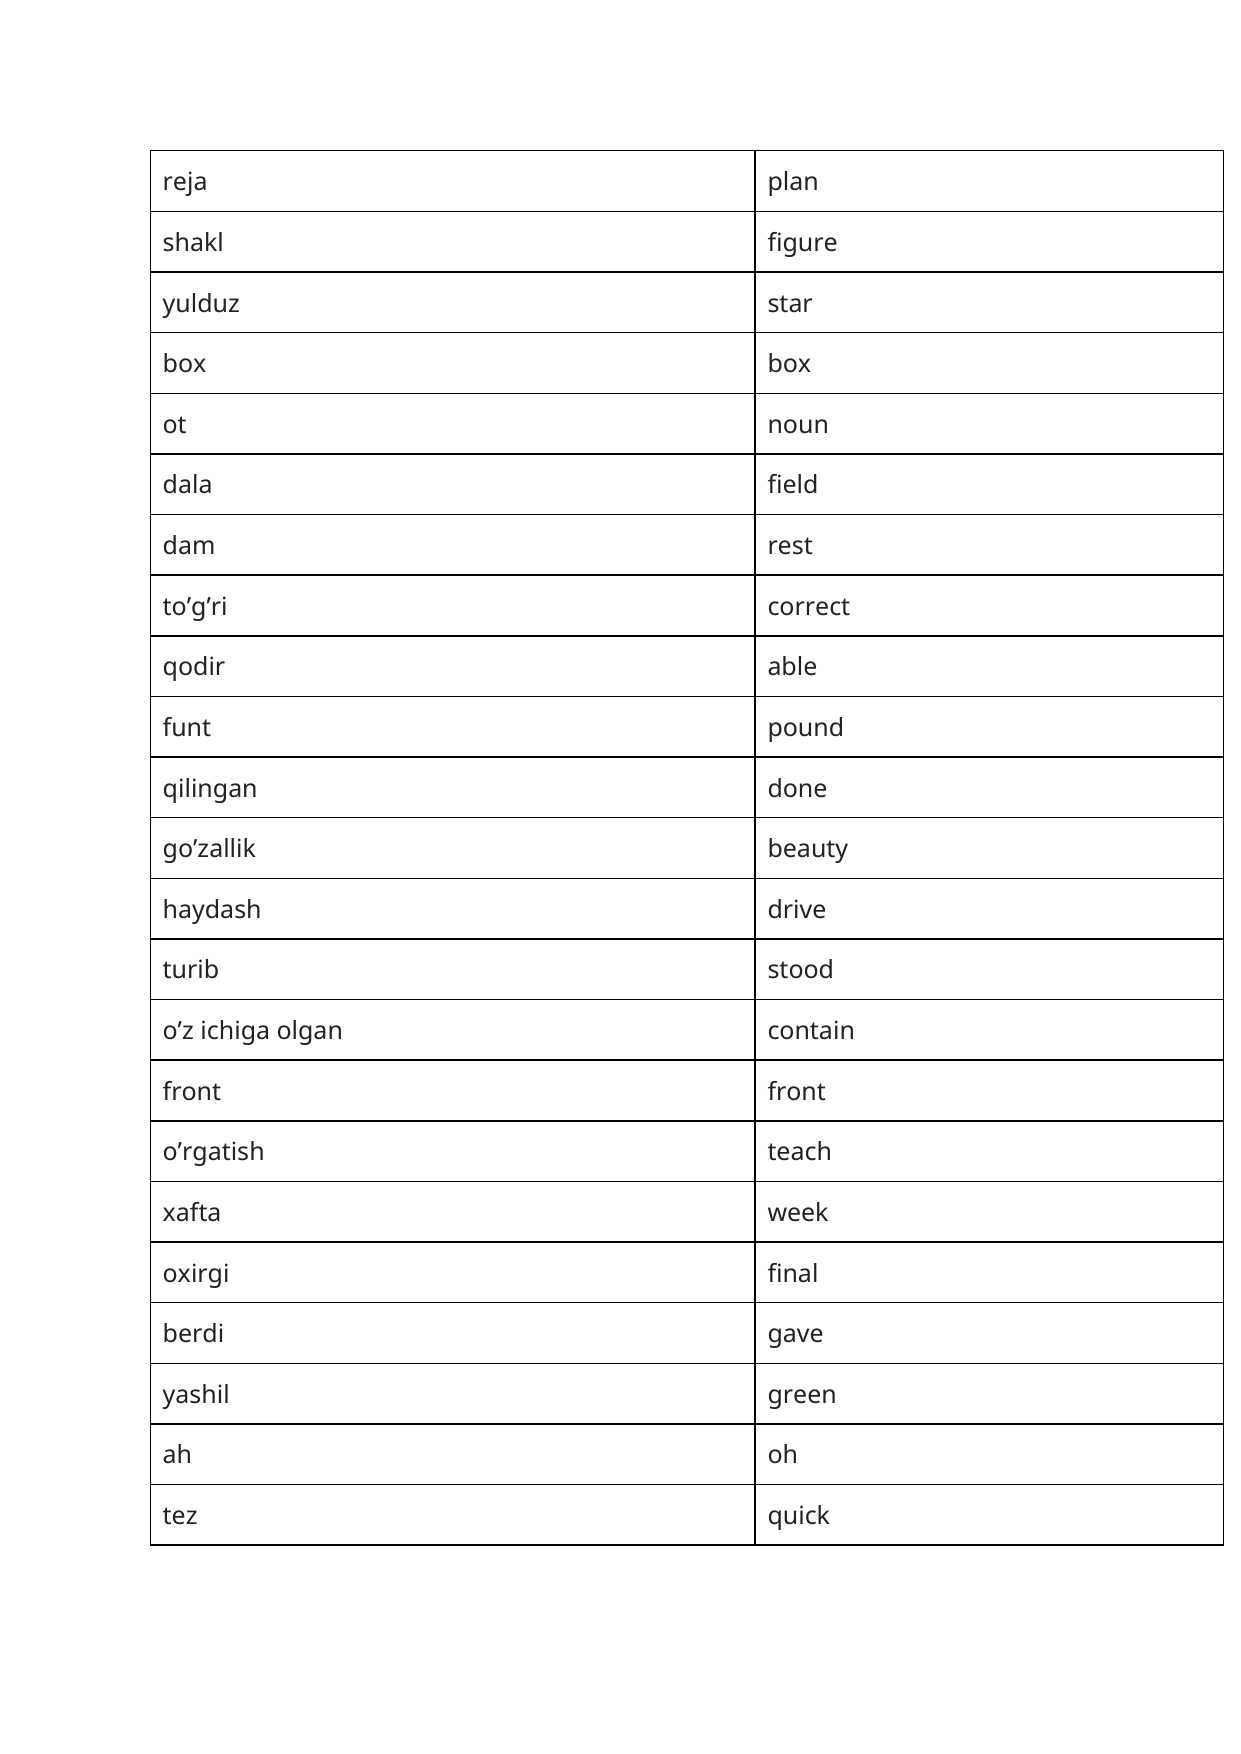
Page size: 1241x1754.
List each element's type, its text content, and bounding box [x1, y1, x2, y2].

table_cell box [151, 333, 754, 392]
table_cell yashil [151, 1364, 754, 1423]
table_cell funt [151, 697, 754, 756]
table_cell noun [756, 394, 1223, 453]
table_cell star [756, 273, 1223, 332]
table_cell field [756, 455, 1223, 514]
table_cell qodir [151, 637, 754, 696]
table_cell able [756, 637, 1223, 696]
table_cell turib [151, 940, 754, 999]
table_cell tez [151, 1485, 754, 1544]
table_cell done [756, 758, 1223, 817]
table_cell beauty [756, 818, 1223, 877]
table_cell oh [756, 1425, 1223, 1484]
table_cell contain [756, 1000, 1223, 1059]
table_cell qilingan [151, 758, 754, 817]
table_cell drive [756, 879, 1223, 938]
table_cell final [756, 1243, 1223, 1302]
table_cell teach [756, 1122, 1223, 1181]
table_cell figure [756, 212, 1223, 271]
table_cell xafta [151, 1182, 754, 1241]
table_cell rest [756, 515, 1223, 574]
table_cell o’rgatish [151, 1122, 754, 1181]
table_cell ah [151, 1425, 754, 1484]
table_cell reja [151, 151, 754, 211]
table_cell haydash [151, 879, 754, 938]
table_cell plan [756, 151, 1223, 211]
table_cell pound [756, 697, 1223, 756]
table_cell dala [151, 455, 754, 514]
table_cell box [756, 333, 1223, 392]
table_cell berdi [151, 1303, 754, 1362]
table_cell shakl [151, 212, 754, 271]
table_cell week [756, 1182, 1223, 1241]
table_cell correct [756, 576, 1223, 635]
table_cell dam [151, 515, 754, 574]
table_cell front [151, 1061, 754, 1120]
table_cell oxirgi [151, 1243, 754, 1302]
table_cell front [756, 1061, 1223, 1120]
table_cell go’zallik [151, 818, 754, 877]
table_cell quick [756, 1485, 1223, 1544]
table_cell o’z ichiga olgan [151, 1000, 754, 1059]
table_cell ot [151, 394, 754, 453]
table_cell green [756, 1364, 1223, 1423]
table_cell yulduz [151, 273, 754, 332]
table_cell to’g’ri [151, 576, 754, 635]
table_cell stood [756, 940, 1223, 999]
table_cell gave [756, 1303, 1223, 1362]
